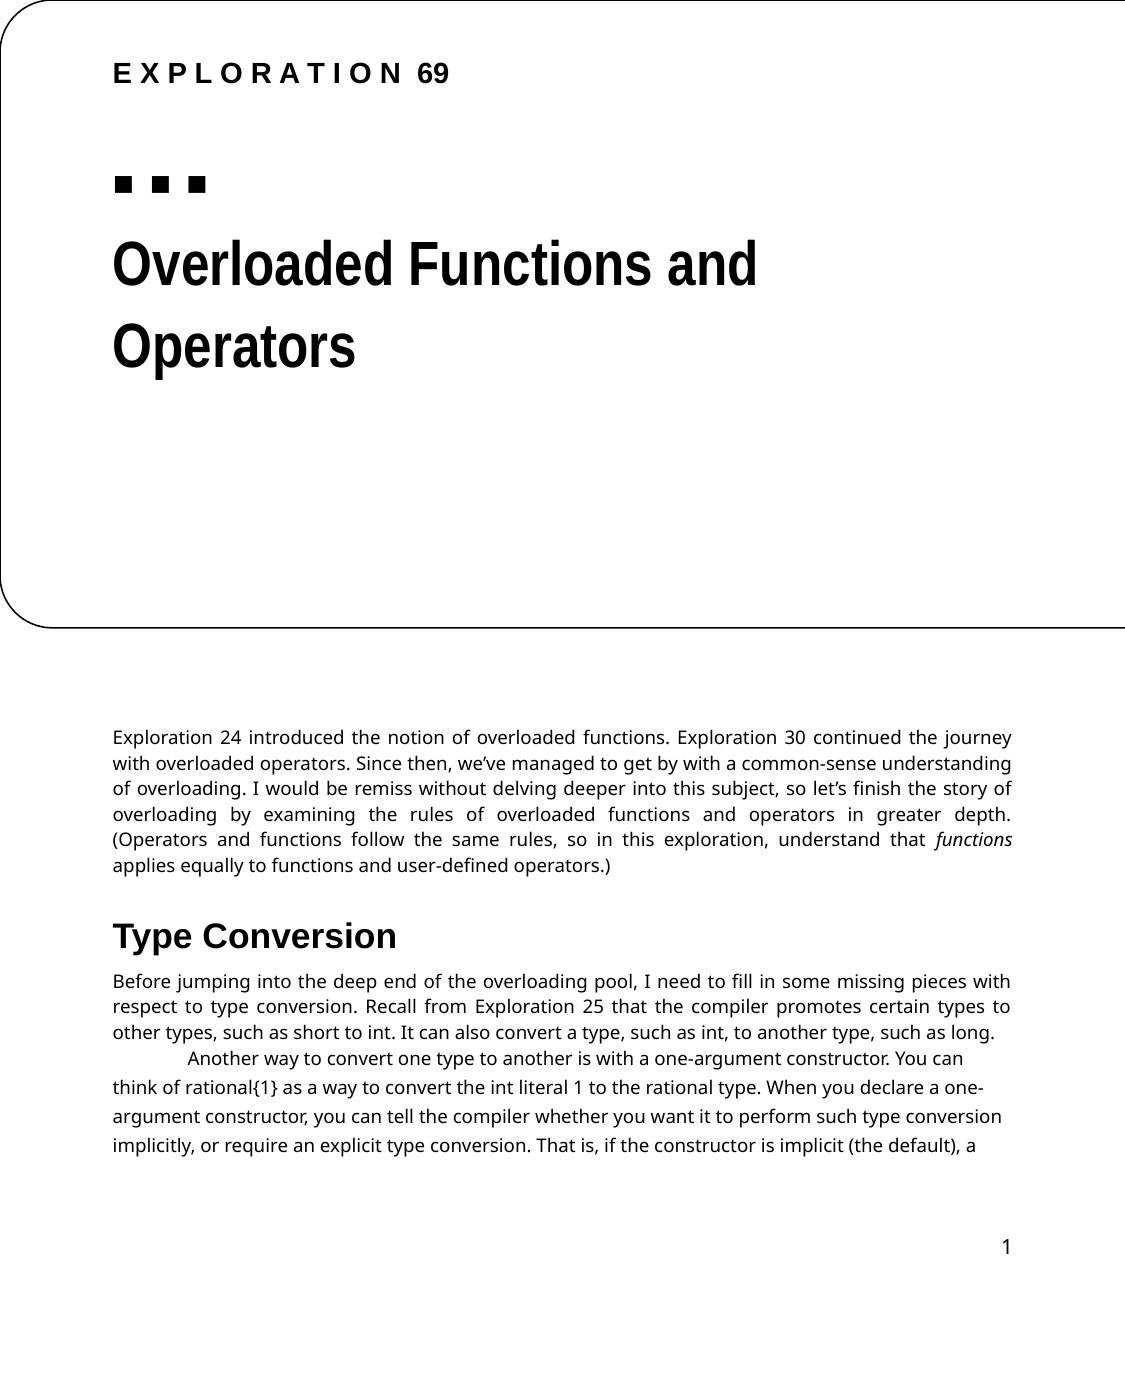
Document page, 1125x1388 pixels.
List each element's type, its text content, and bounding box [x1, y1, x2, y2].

title Overloaded Functions and Operators [112, 227, 1012, 381]
text Before jumping into the deep end of the overloading pool, I need to fill in some missing pieces with respect to type conversion. Recall from Exploration 25 that the compiler promotes certain types to other types, such as short to int. It can also convert a type, such as int, to another type, such as long. [112, 968, 1012, 1045]
text Another way to convert one type to another is with a one-argument constructor. You can think of rational{1} as a way to convert the int literal 1 to the rational type. When you declare a one-argument constructor, you can tell the compiler whether you want it to perform such type conversion implicitly, or require an explicit type conversion. That is, if the constructor is implicit (the default), a [112, 1045, 1012, 1158]
subtitle Type Conversion [112, 915, 1012, 956]
text Exploration 24 introduced the notion of overloaded functions. Exploration 30 continued the journey with overloaded operators. Since then, we’ve managed to get by with a common-sense understanding of overloading. I would be remiss without delving deeper into this subject, so let’s finish the story of overloading by examining the rules of overloaded functions and operators in greater depth. (Operators and functions follow the same rules, so in this exploration, understand that functions applies equally to functions and user-defined operators.) [112, 724, 1012, 877]
